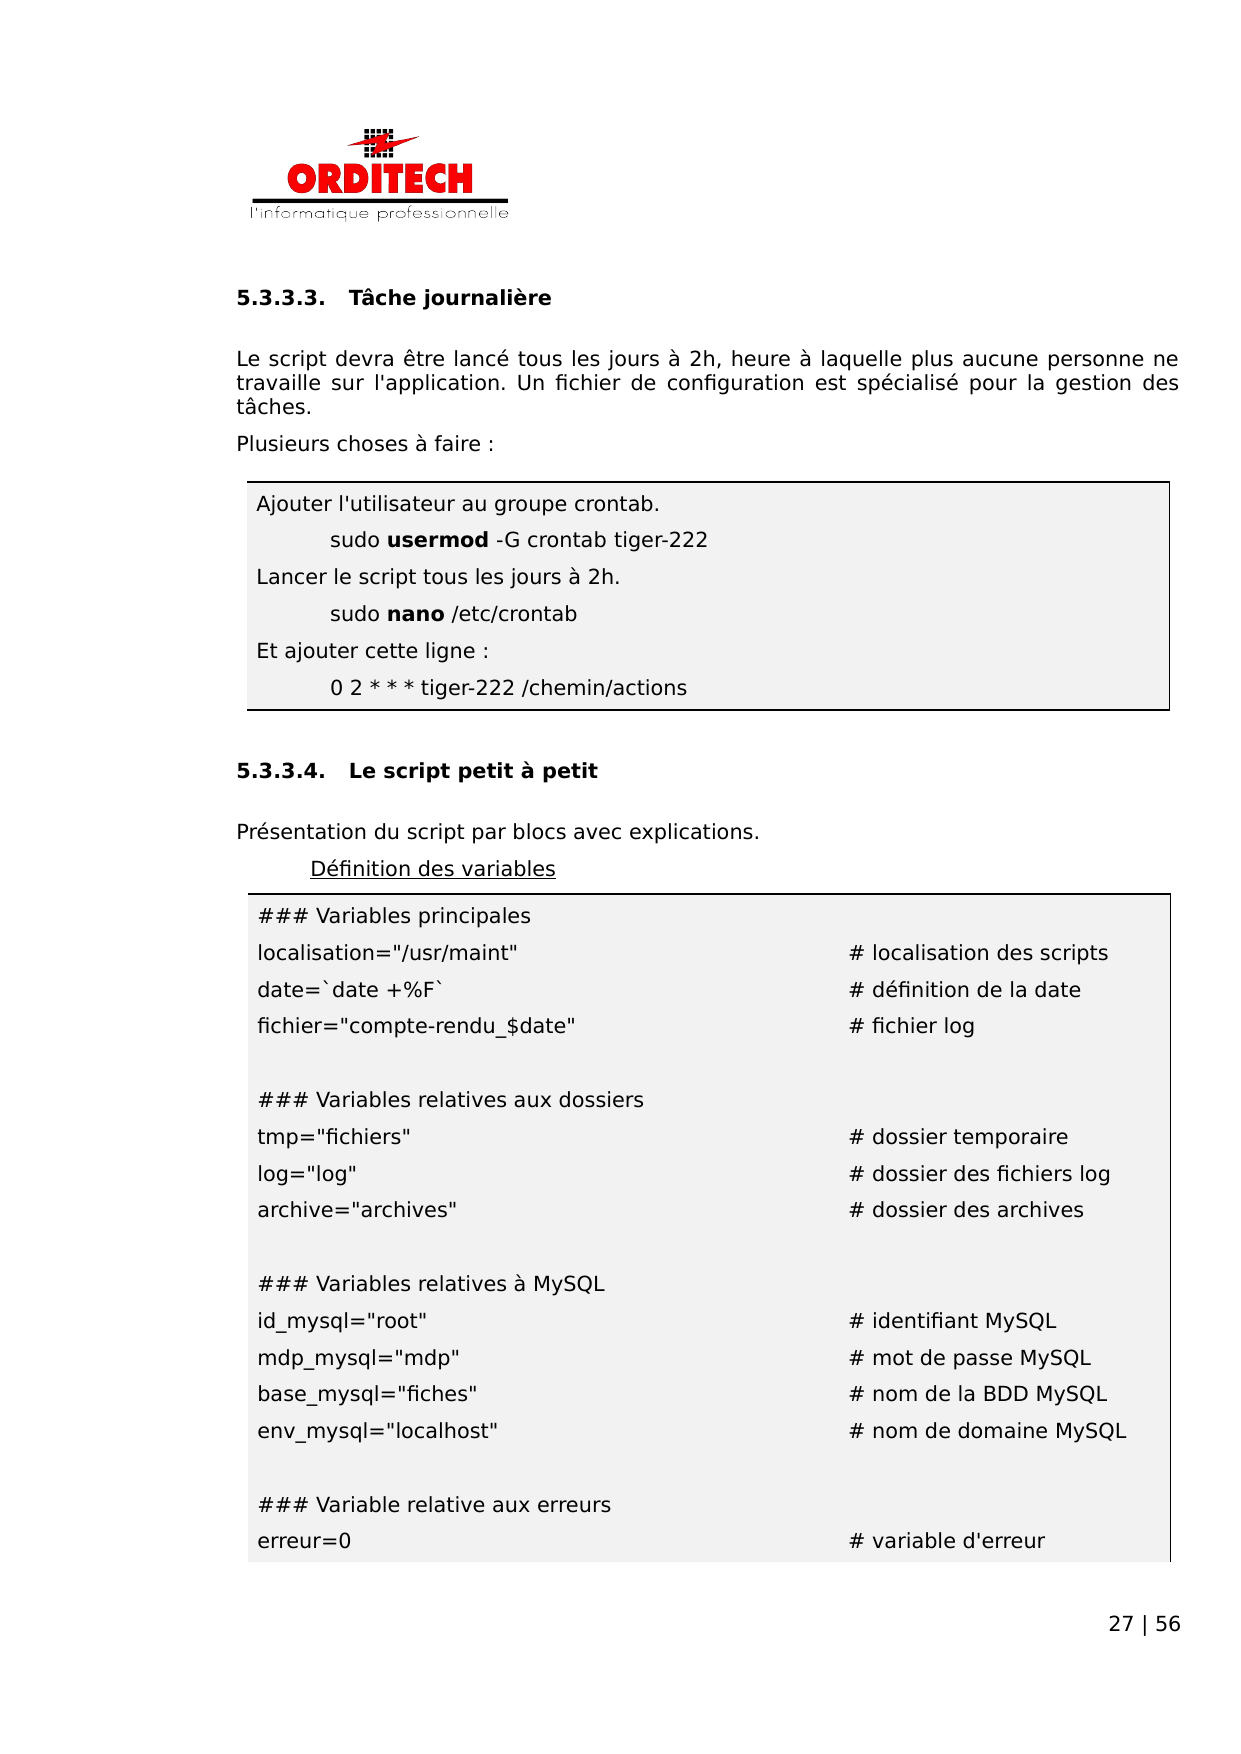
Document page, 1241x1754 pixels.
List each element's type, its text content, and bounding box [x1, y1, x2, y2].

text fichier="compte-rendu_$date" # fichier log [257, 1014, 1161, 1039]
subtitle Le script petit à petit [236, 759, 1181, 784]
text sudo nano /etc/crontab [256, 602, 1160, 626]
picture [236, 118, 527, 232]
text ### Variables relatives à MySQL [257, 1272, 1161, 1296]
text mdp_mysql="mdp" # mot de passe MySQL [257, 1346, 1161, 1370]
text archive="archives" # dossier des archives [257, 1198, 1161, 1223]
text Présentation du script par blocs avec explications. [236, 820, 1181, 845]
text ### Variable relative aux erreurs [257, 1493, 1161, 1517]
text ### Variables relatives aux dossiers [257, 1088, 1161, 1112]
text Définition des variables [236, 857, 1181, 881]
text Et ajouter cette ligne : [256, 639, 1160, 663]
text tmp="fichiers" # dossier temporaire [257, 1125, 1161, 1149]
text sudo usermod -G crontab tiger-222 [256, 528, 1160, 553]
subtitle Tâche journalière [236, 286, 1181, 310]
text base_mysql="fiches" # nom de la BDD MySQL [257, 1382, 1161, 1407]
text Le script devra être lancé tous les jours à 2h, heure à laquelle plus aucune personne ne travaille sur l'application. Un fichier de configuration est spécialisé pour la gestion des tâches. [236, 347, 1181, 419]
text ### Variables principales [257, 904, 1161, 928]
text 0 2 * * * tiger-222 /chemin/actions [256, 676, 1160, 700]
text log="log" # dossier des fichiers log [257, 1162, 1161, 1186]
text localisation="/usr/maint" # localisation des scripts [257, 941, 1161, 965]
text env_mysql="localhost" # nom de domaine MySQL [257, 1419, 1161, 1443]
text Lancer le script tous les jours à 2h. [256, 565, 1160, 589]
text Plusieurs choses à faire : [236, 432, 1181, 456]
text id_mysql="root" # identifiant MySQL [257, 1309, 1161, 1333]
text Ajouter l'utilisateur au groupe crontab. [256, 492, 1160, 516]
text date=`date +%F` # définition de la date [257, 978, 1161, 1002]
text erreur=0 # variable d'erreur [257, 1529, 1161, 1554]
